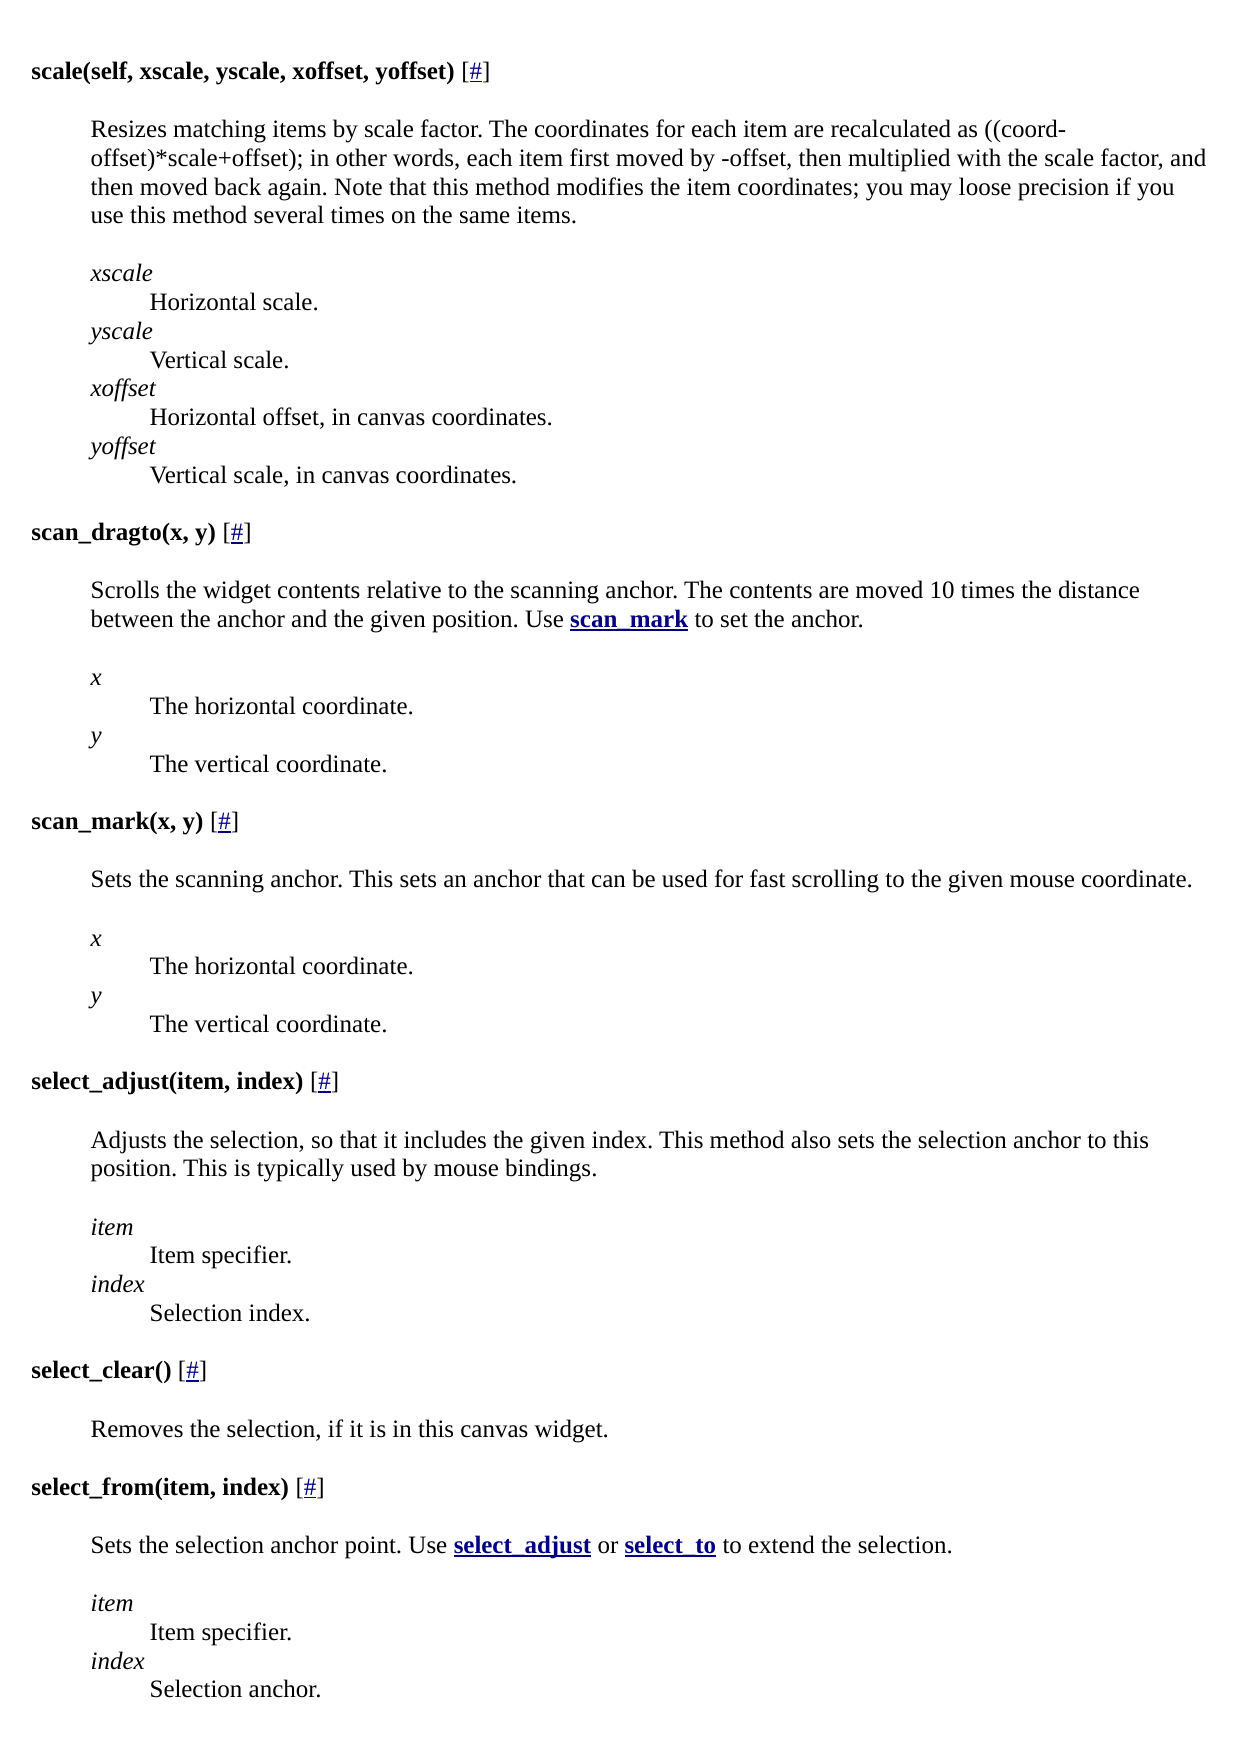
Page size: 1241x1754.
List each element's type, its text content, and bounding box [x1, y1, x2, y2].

subtitle index [90, 1269, 1212, 1298]
subtitle select_clear() [#] [31, 1355, 1212, 1384]
list The vertical coordinate. [149, 1009, 1212, 1038]
subtitle xoffset [90, 373, 1212, 402]
list Resizes matching items by scale factor. The coordinates for each item are recalculated as ((coord-offset)*scale+offset); in other words, each item first moved by -offset, then multiplied with the scale factor, and then moved back again. Note that this method modifies the item coordinates; you may loose precision if you use this method several times on the same items. [90, 114, 1212, 229]
list Sets the scanning anchor. This sets an anchor that can be used for fast scrolling to the given mouse coordinate. [90, 864, 1212, 893]
list Sets the selection anchor point. Use select_adjust or select_to to extend the selection. [90, 1530, 1212, 1559]
list Scrolls the widget contents relative to the scanning anchor. The contents are moved 10 times the distance between the anchor and the given position. Use scan_mark to set the anchor. [90, 576, 1212, 633]
list Vertical scale, in canvas coordinates. [149, 460, 1212, 488]
list The horizontal coordinate. [149, 691, 1212, 720]
subtitle index [90, 1646, 1212, 1674]
list Vertical scale. [149, 345, 1212, 373]
list The horizontal coordinate. [149, 951, 1212, 980]
subtitle x [90, 662, 1212, 691]
subtitle yscale [90, 316, 1212, 345]
subtitle x [90, 923, 1212, 951]
subtitle scan_mark(x, y) [#] [31, 806, 1212, 835]
list Horizontal offset, in canvas coordinates. [149, 402, 1212, 431]
subtitle scale(self, xscale, yscale, xoffset, yoffset) [#] [31, 56, 1212, 84]
subtitle yoffset [90, 431, 1212, 460]
list Item specifier. [149, 1240, 1212, 1269]
list Item specifier. [149, 1617, 1212, 1646]
list Adjusts the selection, so that it includes the given index. This method also sets the selection anchor to this position. This is typically used by mouse bindings. [90, 1125, 1212, 1182]
list Horizontal scale. [149, 287, 1212, 316]
subtitle select_adjust(item, index) [#] [31, 1066, 1212, 1095]
list The vertical coordinate. [149, 749, 1212, 777]
subtitle y [90, 980, 1212, 1009]
list Selection anchor. [149, 1674, 1212, 1703]
list Removes the selection, if it is in this canvas widget. [90, 1414, 1212, 1442]
subtitle item [90, 1588, 1212, 1617]
subtitle select_from(item, index) [#] [31, 1472, 1212, 1501]
list Selection index. [149, 1298, 1212, 1327]
subtitle scan_dragto(x, y) [#] [31, 517, 1212, 546]
subtitle item [90, 1212, 1212, 1240]
subtitle y [90, 720, 1212, 749]
subtitle xscale [90, 258, 1212, 287]
